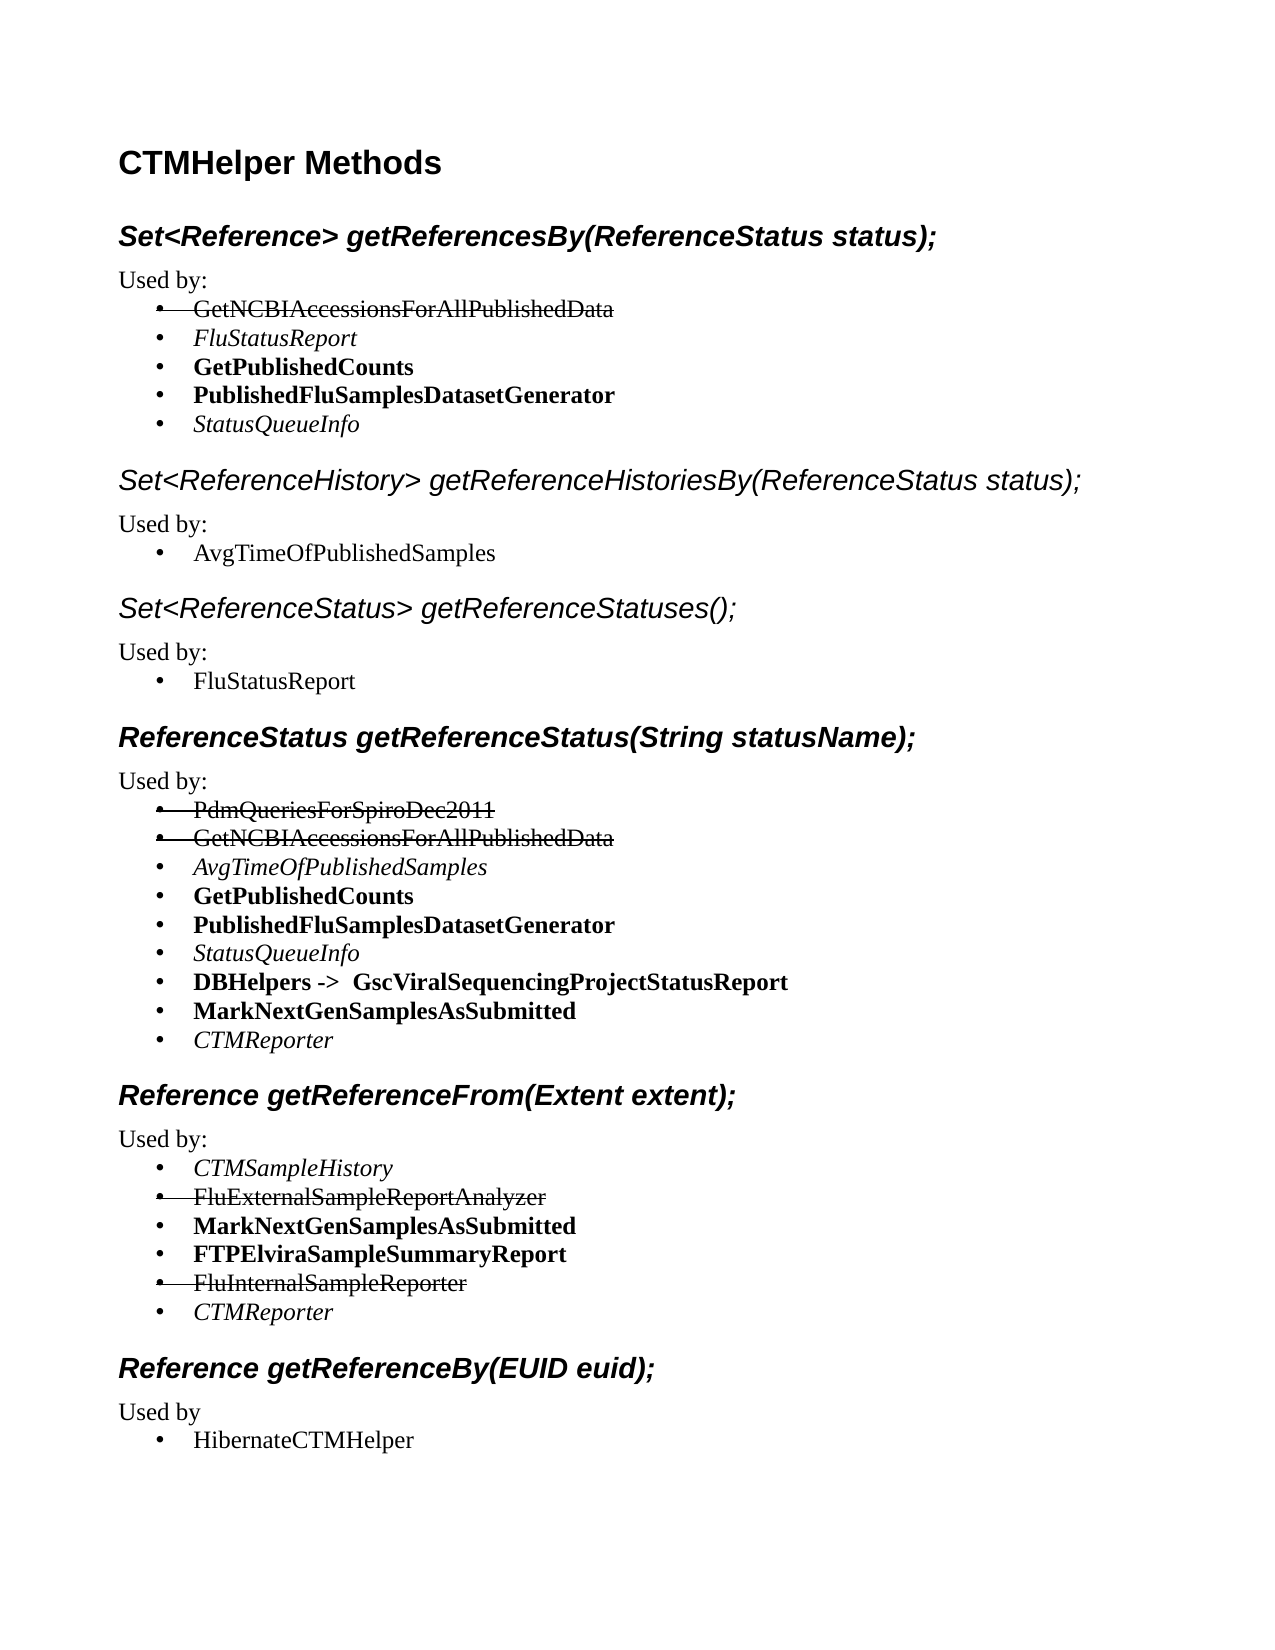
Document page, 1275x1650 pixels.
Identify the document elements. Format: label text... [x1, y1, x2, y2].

subtitle CTMHelper Methods [118, 143, 1157, 182]
list CTMReporter [156, 1297, 1157, 1326]
list FluStatusReport [156, 323, 1157, 352]
list MarkNextGenSamplesAsSubmitted [156, 996, 1157, 1025]
list StatusQueueInfo [156, 938, 1157, 967]
text Used by: [118, 1124, 1157, 1153]
list PublishedFluSamplesDatasetGenerator [156, 910, 1157, 938]
list FluStatusReport [156, 666, 1157, 695]
list StatusQueueInfo [156, 409, 1157, 438]
text Used by: [118, 509, 1157, 538]
list FluInternalSampleReporter [156, 1268, 1157, 1297]
subtitle Set<Reference> getReferencesBy(ReferenceStatus status); [118, 219, 1157, 253]
subtitle Set<ReferenceStatus> getReferenceStatuses(); [118, 591, 1157, 625]
list FluExternalSampleReportAnalyzer [156, 1182, 1157, 1211]
list PublishedFluSamplesDatasetGenerator [156, 380, 1157, 409]
list MarkNextGenSamplesAsSubmitted [156, 1211, 1157, 1239]
list AvgTimeOfPublishedSamples [156, 852, 1157, 881]
list GetNCBIAccessionsForAllPublishedData [156, 294, 1157, 323]
subtitle ReferenceStatus getReferenceStatus(String statusName); [118, 720, 1157, 753]
list CTMSampleHistory [156, 1153, 1157, 1182]
list CTMReporter [156, 1025, 1157, 1053]
text Used by: [118, 265, 1157, 294]
list GetNCBIAccessionsForAllPublishedData [156, 823, 1157, 852]
text Used by [118, 1397, 1157, 1426]
text Used by: [118, 766, 1157, 795]
list HibernateCTMHelper [156, 1426, 1157, 1454]
list DBHelpers -> GscViralSequencingProjectStatusReport [156, 967, 1157, 996]
list GetPublishedCounts [156, 352, 1157, 380]
list PdmQueriesForSpiroDec2011 [156, 795, 1157, 823]
list AvgTimeOfPublishedSamples [156, 538, 1157, 566]
subtitle Set<ReferenceHistory> getReferenceHistoriesBy(ReferenceStatus status); [118, 463, 1157, 496]
list GetPublishedCounts [156, 881, 1157, 910]
list FTPElviraSampleSummaryReport [156, 1239, 1157, 1268]
subtitle Reference getReferenceBy(EUID euid); [118, 1351, 1157, 1384]
text Used by: [118, 637, 1157, 666]
subtitle Reference getReferenceFrom(Extent extent); [118, 1078, 1157, 1112]
